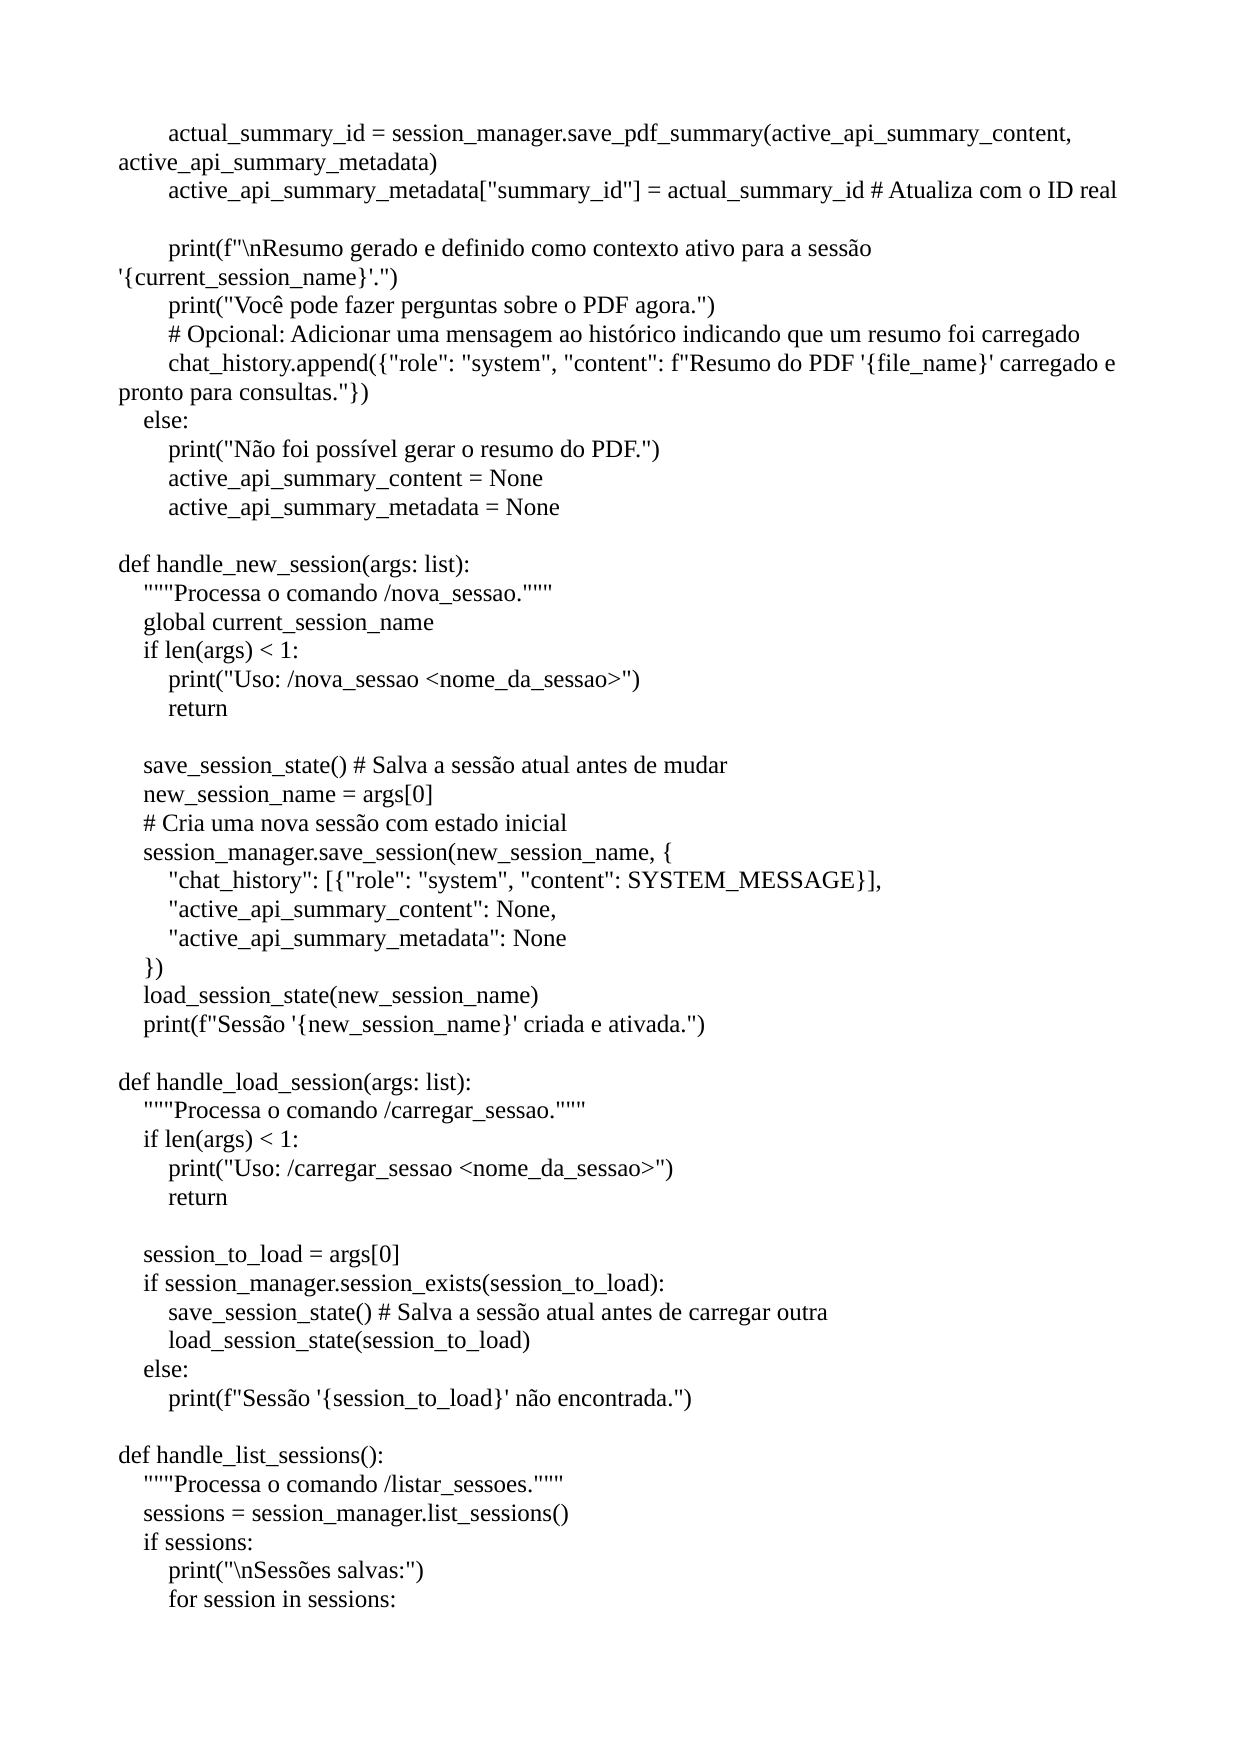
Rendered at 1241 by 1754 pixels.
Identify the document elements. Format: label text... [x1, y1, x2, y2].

text }) [118, 952, 1122, 981]
text return [118, 693, 1122, 722]
text # Cria uma nova sessão com estado inicial [118, 808, 1122, 837]
text global current_session_name [118, 607, 1122, 636]
text else: [118, 406, 1122, 434]
text active_api_summary_metadata["summary_id"] = actual_summary_id # Atualiza com o ID real [118, 176, 1122, 204]
text save_session_state() # Salva a sessão atual antes de carregar outra [118, 1297, 1122, 1326]
text save_session_state() # Salva a sessão atual antes de mudar [118, 751, 1122, 779]
text def handle_load_session(args: list): [118, 1067, 1122, 1096]
text print("Uso: /nova_sessao <nome_da_sessao>") [118, 664, 1122, 693]
text session_manager.save_session(new_session_name, { [118, 837, 1122, 866]
text "active_api_summary_metadata": None [118, 923, 1122, 952]
text chat_history.append({"role": "system", "content": f"Resumo do PDF '{file_name}' carregado e pronto para consultas."}) [118, 348, 1122, 406]
text sessions = session_manager.list_sessions() [118, 1498, 1122, 1527]
text """Processa o comando /nova_sessao.""" [118, 578, 1122, 607]
text print(f"Sessão '{new_session_name}' criada e ativada.") [118, 1009, 1122, 1038]
text """Processa o comando /listar_sessoes.""" [118, 1469, 1122, 1498]
text else: [118, 1354, 1122, 1383]
text active_api_summary_metadata = None [118, 492, 1122, 521]
text print("Você pode fazer perguntas sobre o PDF agora.") [118, 291, 1122, 319]
text active_api_summary_content = None [118, 463, 1122, 492]
text if sessions: [118, 1527, 1122, 1556]
text """Processa o comando /carregar_sessao.""" [118, 1096, 1122, 1124]
text print(f"Sessão '{session_to_load}' não encontrada.") [118, 1383, 1122, 1412]
text if len(args) < 1: [118, 1124, 1122, 1153]
text print("\nSessões salvas:") [118, 1556, 1122, 1584]
text # Opcional: Adicionar uma mensagem ao histórico indicando que um resumo foi carregado [118, 319, 1122, 348]
text actual_summary_id = session_manager.save_pdf_summary(active_api_summary_content, active_api_summary_metadata) [118, 118, 1122, 176]
text "chat_history": [{"role": "system", "content": SYSTEM_MESSAGE}], [118, 866, 1122, 894]
text return [118, 1182, 1122, 1211]
text for session in sessions: [118, 1584, 1122, 1613]
text if session_manager.session_exists(session_to_load): [118, 1268, 1122, 1297]
text load_session_state(session_to_load) [118, 1326, 1122, 1354]
text print("Uso: /carregar_sessao <nome_da_sessao>") [118, 1153, 1122, 1182]
text print("Não foi possível gerar o resumo do PDF.") [118, 434, 1122, 463]
text "active_api_summary_content": None, [118, 894, 1122, 923]
text def handle_list_sessions(): [118, 1441, 1122, 1469]
text def handle_new_session(args: list): [118, 549, 1122, 578]
text load_session_state(new_session_name) [118, 981, 1122, 1009]
text print(f"\nResumo gerado e definido como contexto ativo para a sessão '{current_session_name}'.") [118, 233, 1122, 291]
text session_to_load = args[0] [118, 1239, 1122, 1268]
text if len(args) < 1: [118, 636, 1122, 664]
text new_session_name = args[0] [118, 779, 1122, 808]
